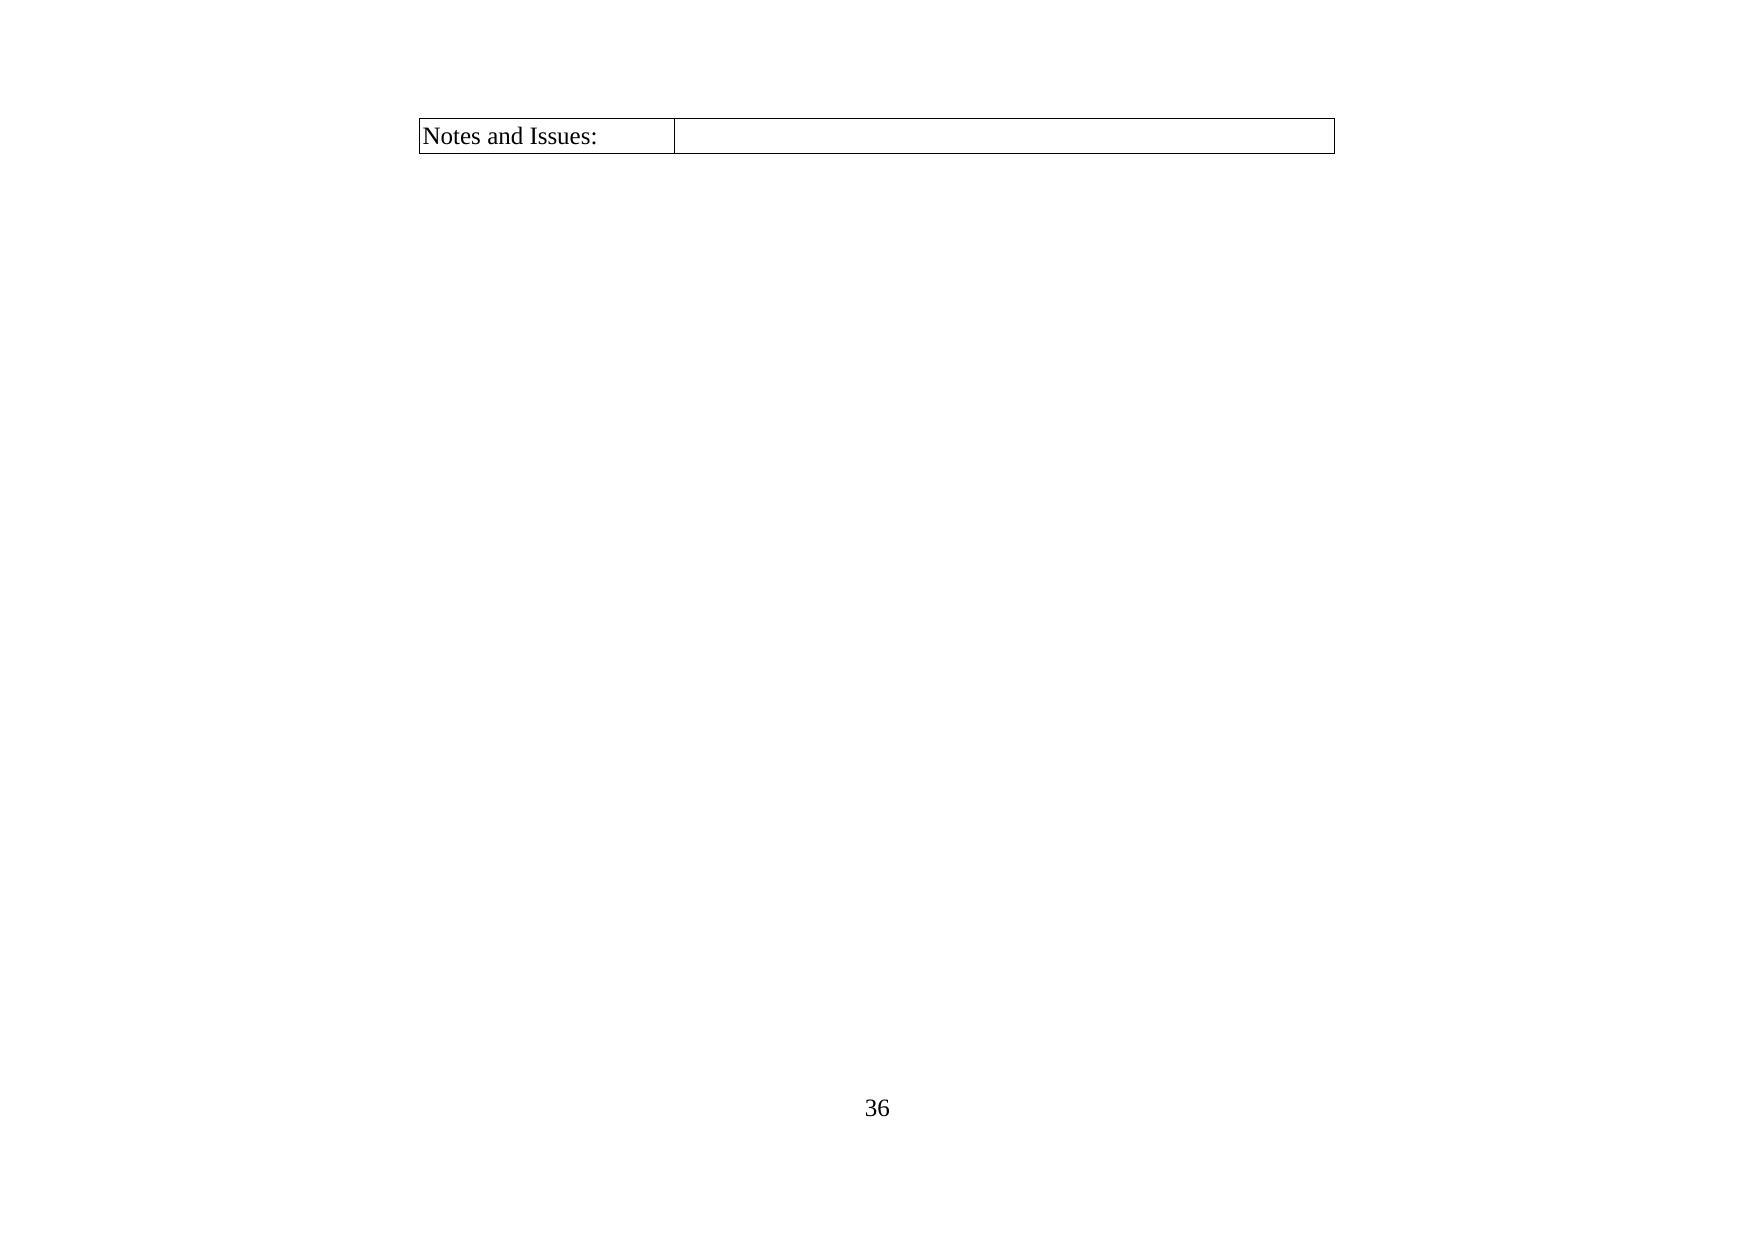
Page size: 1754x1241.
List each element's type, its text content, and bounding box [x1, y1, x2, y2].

table_cell [675, 119, 1334, 153]
table_cell Notes and Issues: [420, 119, 674, 153]
